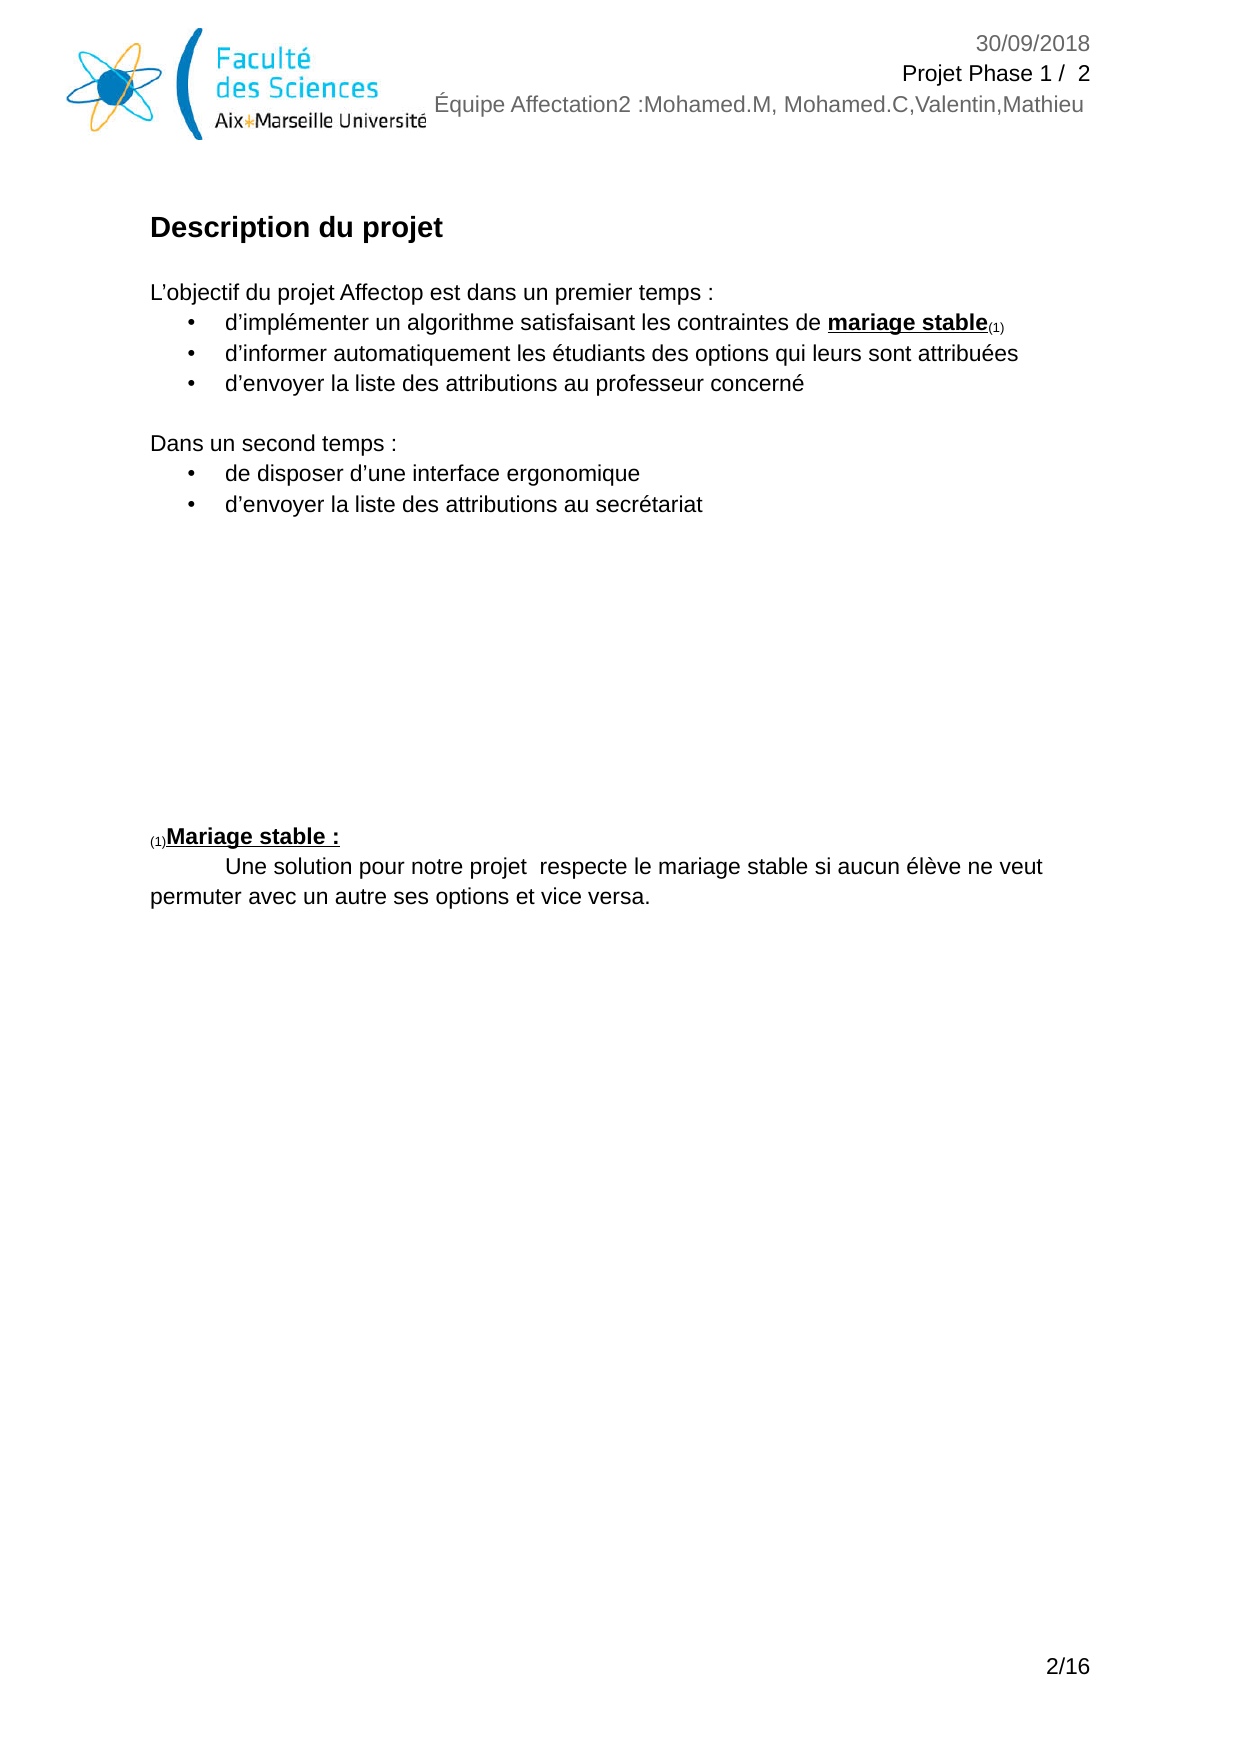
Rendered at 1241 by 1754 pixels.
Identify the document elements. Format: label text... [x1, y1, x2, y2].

list d’envoyer la liste des attributions au secrétariat [187, 491, 1090, 517]
list de disposer d’une interface ergonomique [187, 460, 1090, 487]
text (1)Mariage stable : [150, 823, 1090, 849]
list d’envoyer la liste des attributions au professeur concerné [187, 370, 1090, 396]
list d’informer automatiquement les étudiants des options qui leurs sont attribuées [187, 339, 1090, 366]
text L’objectif du projet Affectop est dans un premier temps : [150, 279, 1090, 306]
list d’implémenter un algorithme satisfaisant les contraintes de mariage stable(1) [187, 309, 1090, 336]
picture [65, 28, 426, 140]
text Une solution pour notre projet respecte le mariage stable si aucun élève ne veut permuter avec un autre ses options et vice versa. [150, 853, 1090, 910]
text Dans un second temps : [150, 430, 1090, 457]
text Description du projet [150, 210, 1090, 244]
